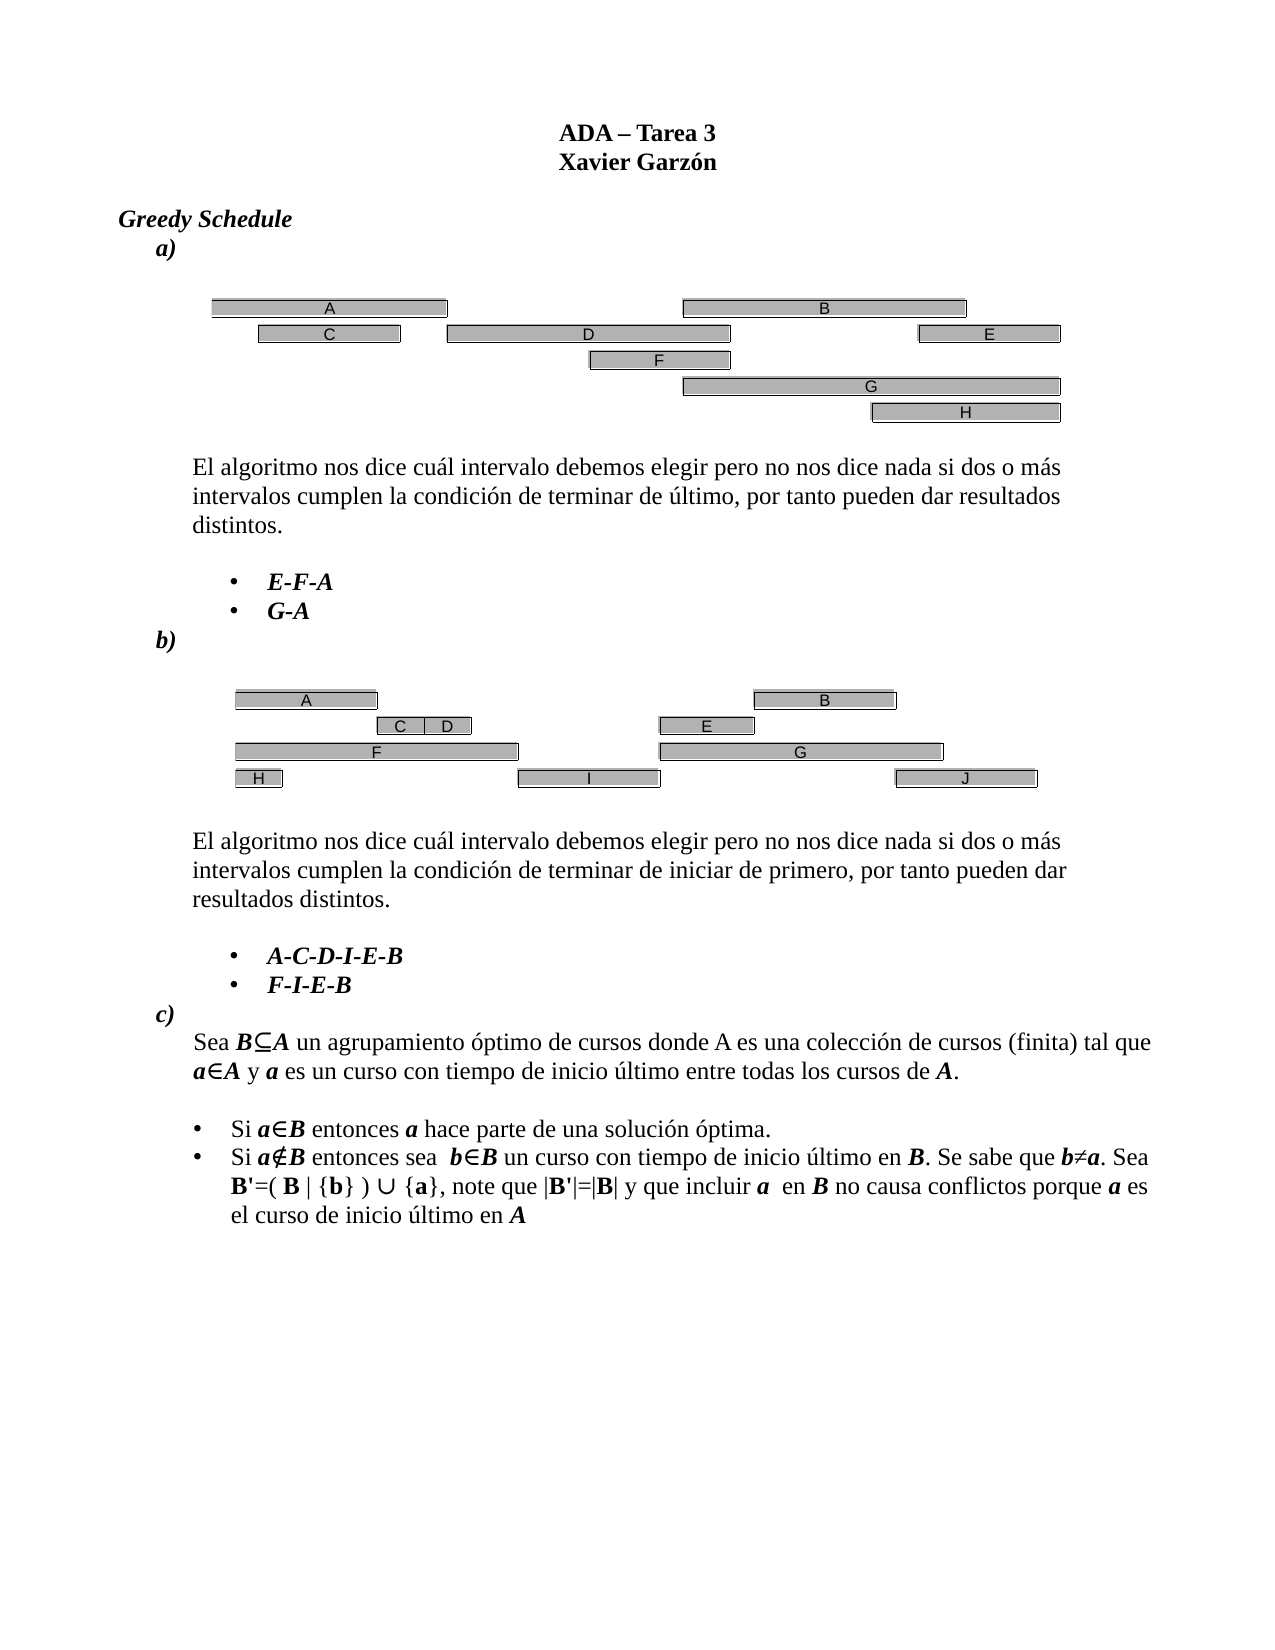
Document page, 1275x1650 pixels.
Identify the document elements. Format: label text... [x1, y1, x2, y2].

list Si a∉B entonces sea b∈B un curso con tiempo de inicio último en B. Se sabe que b≠a. Sea B'=( B | {b} ) ∪ {a}, note que |B'|=|B| y que incluir a en B no causa conflictos porque a es el curso de inicio último en A [193, 1142, 1157, 1229]
text El algoritmo nos dice cuál intervalo debemos elegir pero no nos dice nada si dos o más intervalos cumplen la condición de terminar de iniciar de primero, por tanto pueden dar resultados distintos. [118, 826, 1157, 912]
text El algoritmo nos dice cuál intervalo debemos elegir pero no nos dice nada si dos o más intervalos cumplen la condición de terminar de último, por tanto pueden dar resultados distintos. [118, 452, 1157, 538]
list F-I-E-B [229, 970, 1157, 999]
list A-C-D-I-E-B [229, 941, 1157, 970]
list E-F-A [229, 567, 1157, 596]
list Sea B⊆A un agrupamiento óptimo de cursos donde A es una colección de cursos (finita) tal que a∈A y a es un curso con tiempo de inicio último entre todas los cursos de A. [156, 1027, 1157, 1085]
text Xavier Garzón [118, 147, 1157, 176]
text ADA – Tarea 3 [118, 118, 1157, 147]
list G-A [229, 596, 1157, 625]
text Greedy Schedule [118, 204, 1157, 233]
list Si a∈B entonces a hace parte de una solución óptima. [193, 1114, 1157, 1142]
